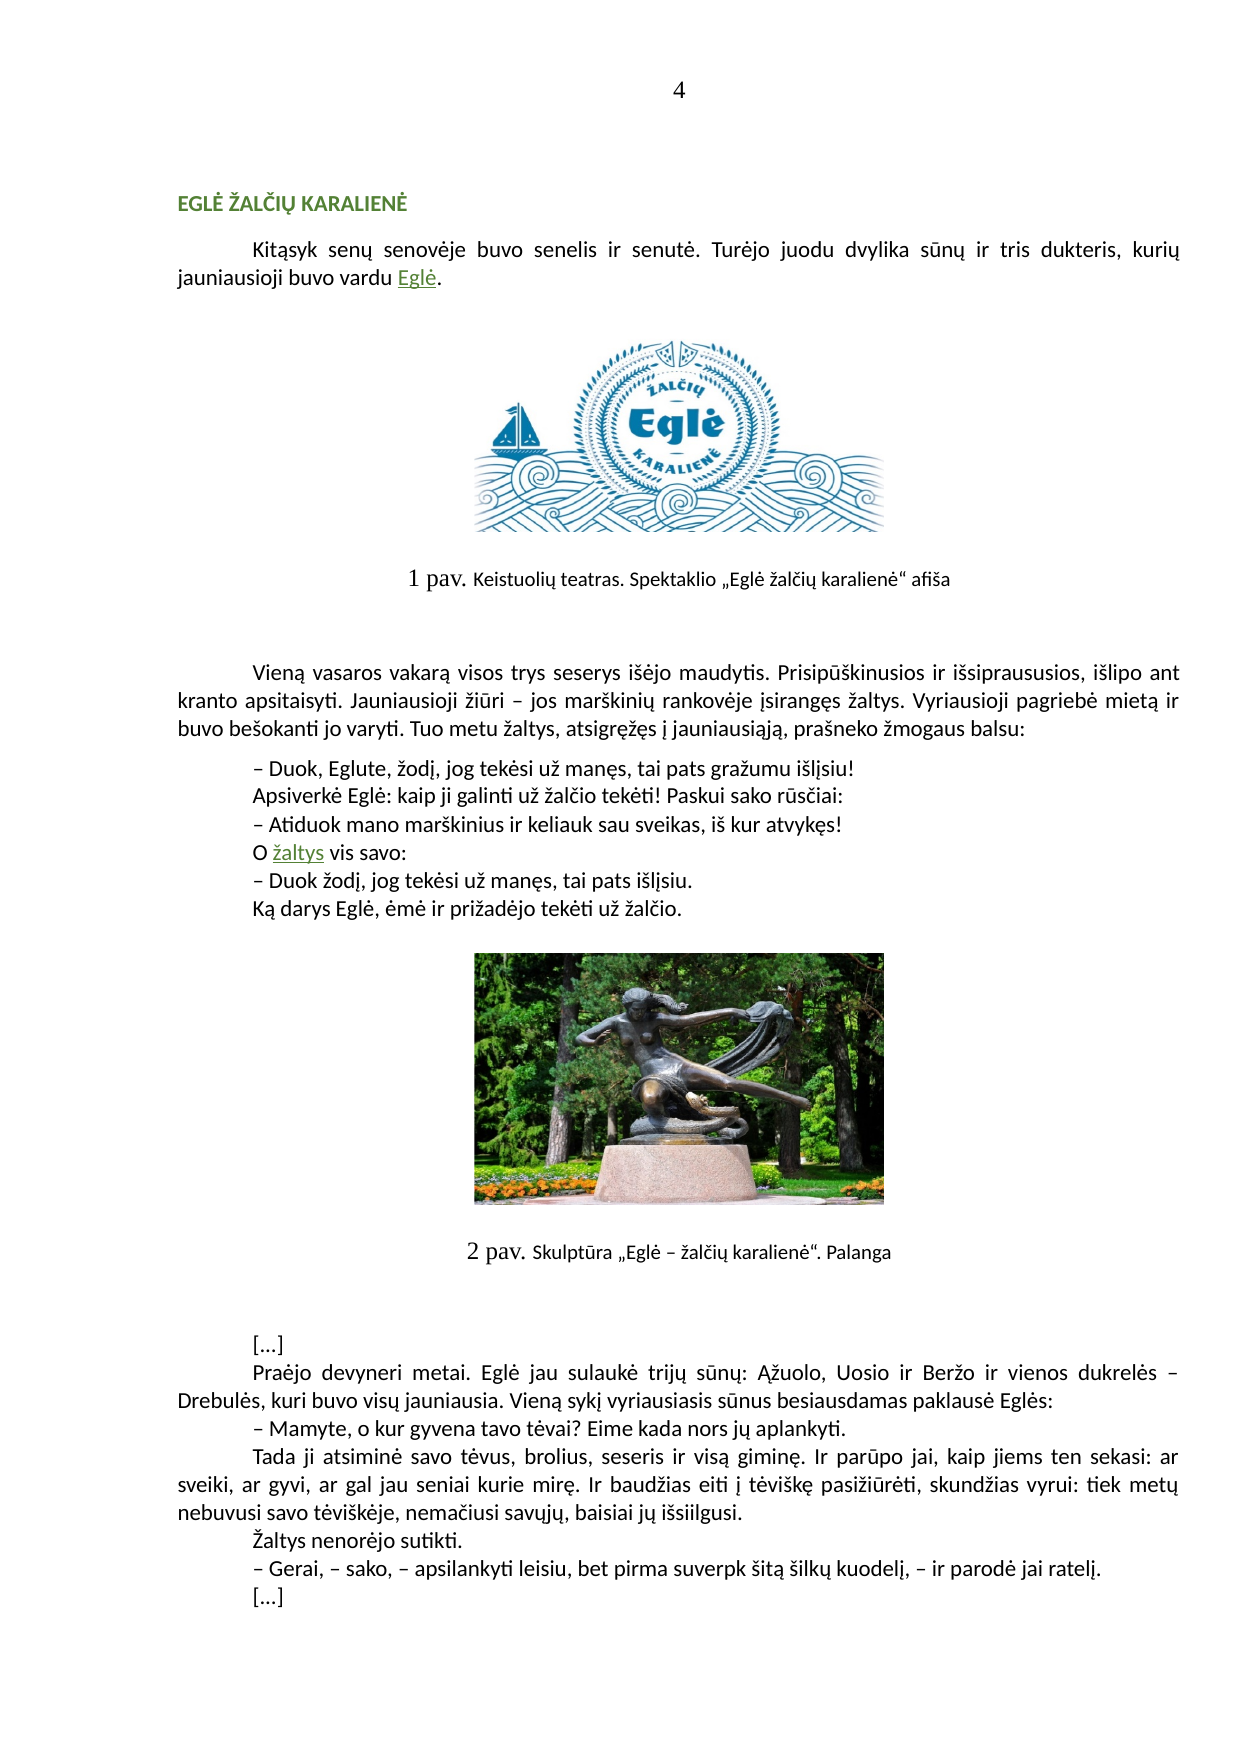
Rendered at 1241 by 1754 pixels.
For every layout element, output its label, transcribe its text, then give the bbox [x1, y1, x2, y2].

text – Gerai, – sako, – apsilankyti leisiu, bet pirma suverpk šitą šilkų kuodelį, – ir parodė jai ratelį. [177, 1554, 1181, 1582]
text Kitąsyk senų senovėje buvo senelis ir senutė. Turėjo juodu dvylika sūnų ir tris dukteris, kurių jauniausioji buvo vardu Eglė. [177, 235, 1181, 291]
text Ką darys Eglė, ėmė ir prižadėjo tekėti už žalčio. [177, 894, 1181, 922]
text – Duok žodį, jog tekėsi už manęs, tai pats išlįsiu. [177, 866, 1181, 894]
text Žaltys nenorėjo sutikti. [177, 1526, 1181, 1554]
text – Mamyte, o kur gyvena tavo tėvai? Eime kada nors jų aplankyti. [177, 1414, 1181, 1442]
text [...] [177, 1582, 1181, 1610]
text – Duok, Eglute, žodį, jog tekėsi už manęs, tai pats gražumu išlįsiu! [177, 754, 1181, 782]
text – Atiduok mano marškinius ir keliauk sau sveikas, iš kur atvykęs! [177, 810, 1181, 838]
text Praėjo devyneri metai. Eglė jau sulaukė trijų sūnų: Ąžuolo, Uosio ir Beržo ir vienos dukrelės – Drebulės, kuri buvo visų jauniausia. Vieną sykį vyriausiasis sūnus besiausdamas paklausė Eglės: [177, 1358, 1181, 1414]
text [...] [177, 1330, 1181, 1358]
text Apsiverkė Eglė: kaip ji galinti už žalčio tekėti! Paskui sako rūsčiai: [177, 782, 1181, 810]
text 1 pav. Keistuolių teatras. Spektaklio „Eglė žalčių karalienė“ afiša [177, 563, 1181, 592]
text EGLĖ ŽALČIŲ KARALIENĖ [177, 189, 1181, 217]
text Tada ji atsiminė savo tėvus, brolius, seseris ir visą giminę. Ir parūpo jai, kaip jiems ten sekasi: ar sveiki, ar gyvi, ar gal jau seniai kurie mirę. Ir baudžias eiti į tėviškę pasižiūrėti, skundžias vyrui: tiek metų nebuvusi savo tėviškėje, nemačiusi savųjų, baisiai jų išsiilgusi. [177, 1442, 1181, 1526]
text Vieną vasaros vakarą visos trys seserys išėjo maudytis. Prisipūškinusios ir išsipraususios, išlipo ant kranto apsitaisyti. Jauniausioji žiūri – jos marškinių rankovėje įsirangęs žaltys. Vyriausioji pagriebė mietą ir buvo bešokanti jo varyti. Tuo metu žaltys, atsigręžęs į jauniausiąją, prašneko žmogaus balsu: [177, 658, 1181, 742]
text O žaltys vis savo: [177, 838, 1181, 866]
text 2 pav. Skulptūra „Eglė – žalčių karalienė“. Palanga [177, 1236, 1181, 1265]
